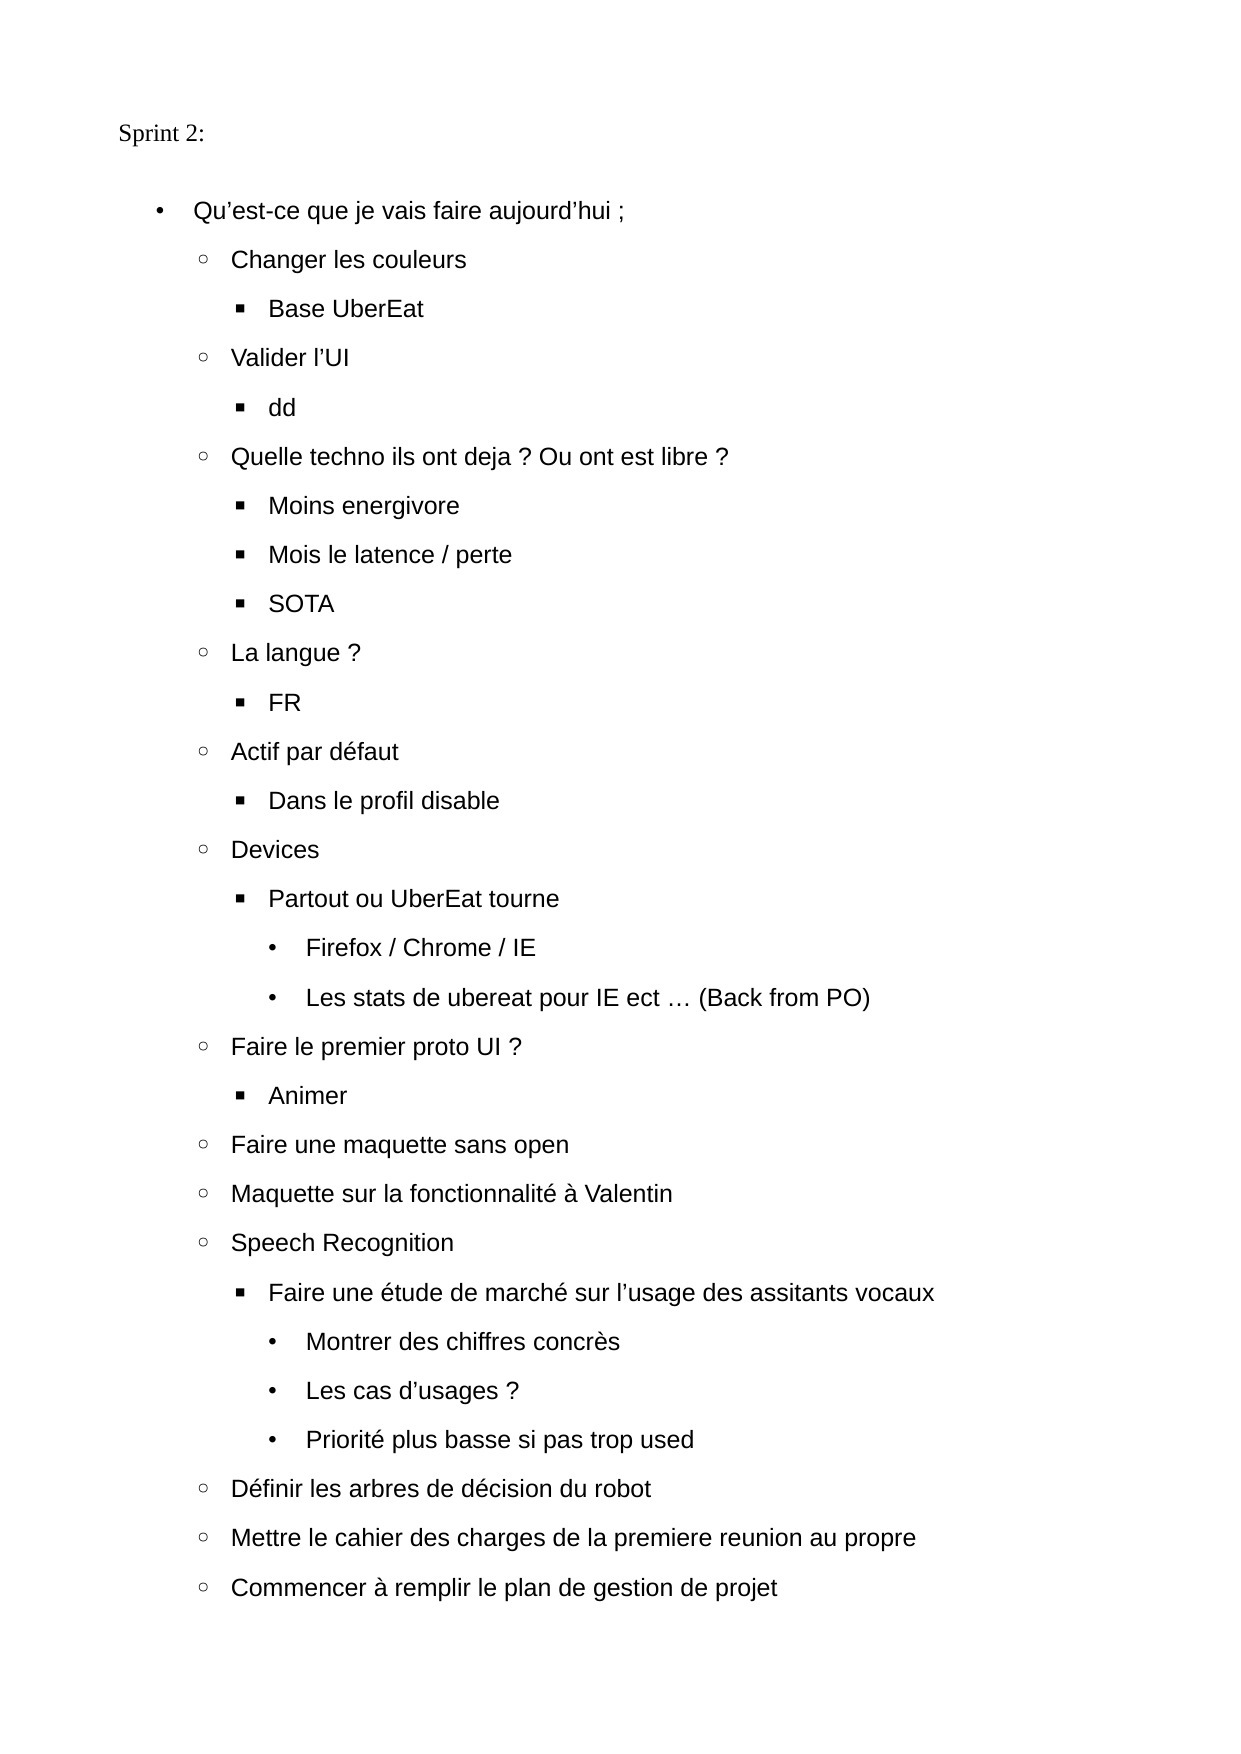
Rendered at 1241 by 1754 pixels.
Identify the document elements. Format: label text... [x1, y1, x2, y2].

list Animer [231, 1081, 1122, 1110]
list SOTA [231, 589, 1122, 618]
list Commencer à remplir le plan de gestion de projet [193, 1573, 1122, 1601]
list Moins energivore [231, 491, 1122, 520]
list Valider l’UI [193, 343, 1122, 372]
list Quelle techno ils ont deja ? Ou ont est libre ? [193, 442, 1122, 471]
list dd [231, 393, 1122, 421]
list Partout ou UberEat tourne [231, 884, 1122, 913]
list Devices [193, 835, 1122, 864]
list La langue ? [193, 638, 1122, 667]
text Sprint 2: [118, 118, 1122, 147]
list Priorité plus basse si pas trop used [268, 1425, 1122, 1454]
list Speech Recognition [193, 1228, 1122, 1257]
list Changer les couleurs [193, 245, 1122, 274]
list FR [231, 688, 1122, 716]
list Faire le premier proto UI ? [193, 1032, 1122, 1061]
list Mois le latence / perte [231, 540, 1122, 569]
list Les stats de ubereat pour IE ect … (Back from PO) [268, 983, 1122, 1011]
list Faire une maquette sans open [193, 1130, 1122, 1159]
list Faire une étude de marché sur l’usage des assitants vocaux [231, 1278, 1122, 1306]
list Les cas d’usages ? [268, 1376, 1122, 1405]
list Définir les arbres de décision du robot [193, 1474, 1122, 1503]
list Base UberEat [231, 294, 1122, 323]
list Maquette sur la fonctionnalité à Valentin [193, 1179, 1122, 1208]
list Mettre le cahier des charges de la premiere reunion au propre [193, 1523, 1122, 1552]
list Montrer des chiffres concrès [268, 1327, 1122, 1356]
list Dans le profil disable [231, 786, 1122, 815]
list Actif par défaut [193, 737, 1122, 766]
list Firefox / Chrome / IE [268, 933, 1122, 962]
list Qu’est-ce que je vais faire aujourd’hui ; [156, 196, 1122, 225]
